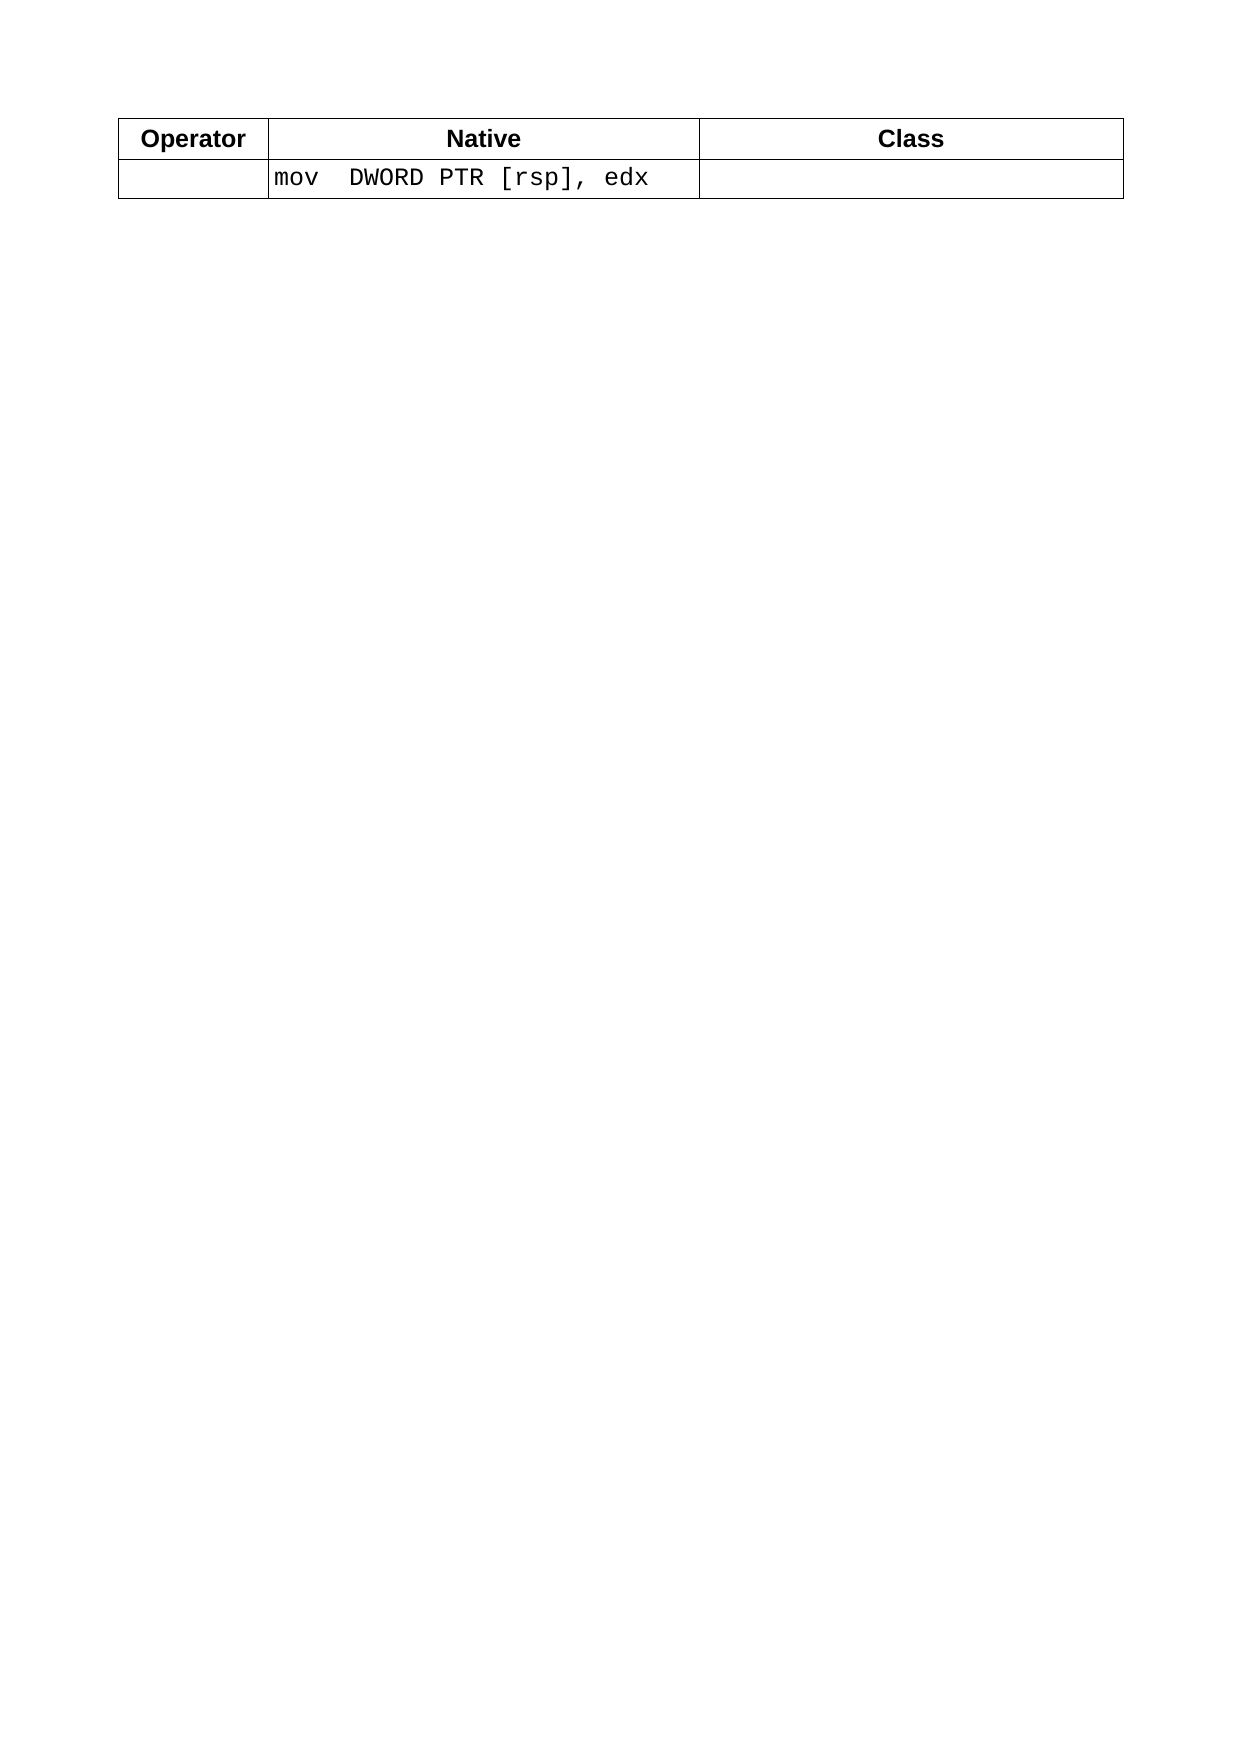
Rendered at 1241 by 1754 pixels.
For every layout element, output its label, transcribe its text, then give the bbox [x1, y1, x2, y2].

table_cell [700, 160, 1123, 198]
table_header Operator [119, 119, 268, 158]
table_header Native [269, 119, 699, 158]
table_header Class [700, 119, 1123, 158]
table_cell [119, 160, 268, 198]
table_cell mov DWORD PTR [rsp], edx [269, 160, 699, 198]
